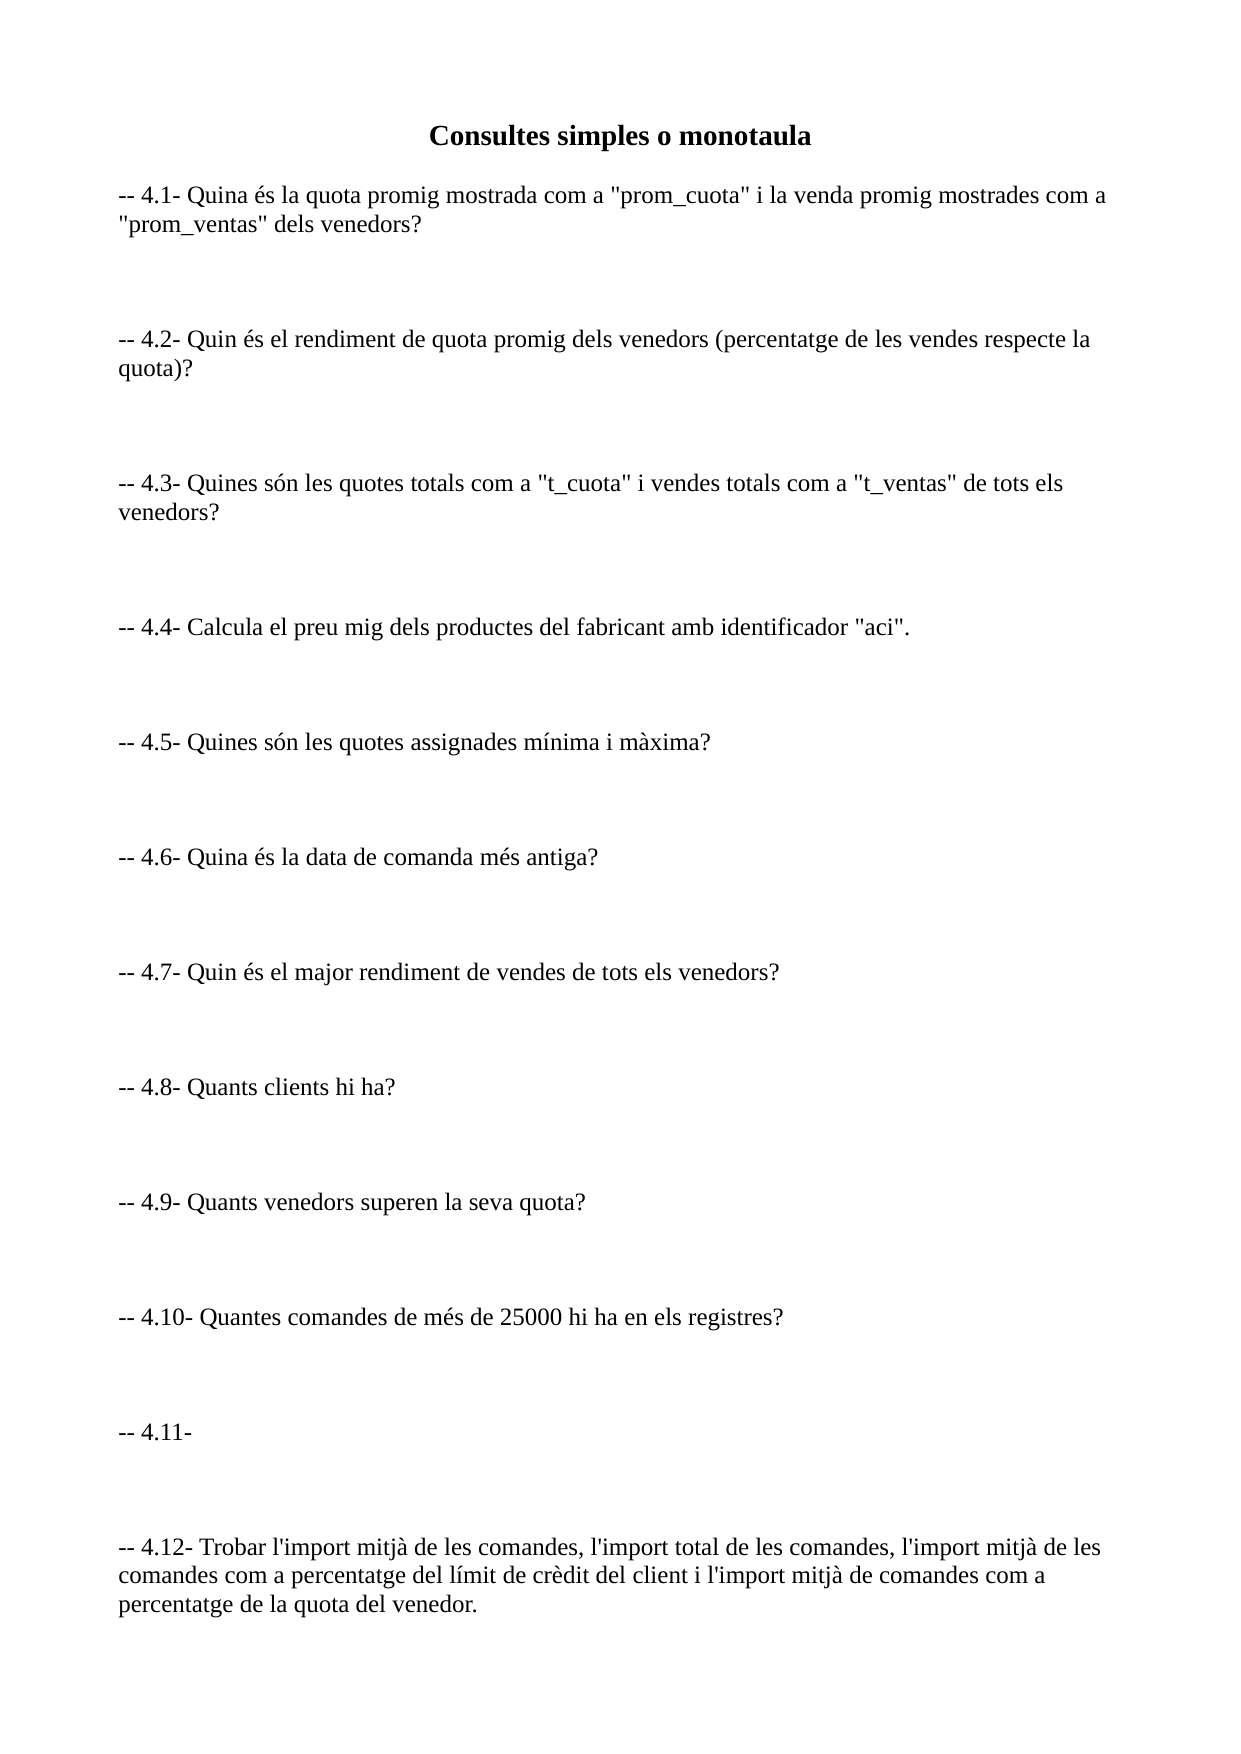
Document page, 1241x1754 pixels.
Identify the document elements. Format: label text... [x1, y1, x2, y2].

text Consultes simples o monotaula [118, 118, 1122, 152]
text -- 4.1- Quina és la quota promig mostrada com a "prom_cuota" i la venda promig mostrades com a "prom_ventas" dels venedors? -- 4.2- Quin és el rendiment de quota promig dels venedors (percentatge de les vendes respecte la quota)? -- 4.3- Quines són les quotes totals com a "t_cuota" i vendes totals com a "t_ventas" de tots els venedors? -- 4.4- Calcula el preu mig dels productes del fabricant amb identificador "aci". -- 4.5- Quines són les quotes assignades mínima i màxima? -- 4.6- Quina és la data de comanda més antiga? -- 4.7- Quin és el major rendiment de vendes de tots els venedors? -- 4.8- Quants clients hi ha? -- 4.9- Quants venedors superen la seva quota? -- 4.10- Quantes comandes de més de 25000 hi ha en els registres? -- 4.11- -- 4.12- Trobar l'import mitjà de les comandes, l'import total de les comandes, l'import mitjà de les comandes com a percentatge del límit de crèdit del client i l'import mitjà de comandes com a percentatge de la quota del venedor. [118, 180, 1122, 1618]
